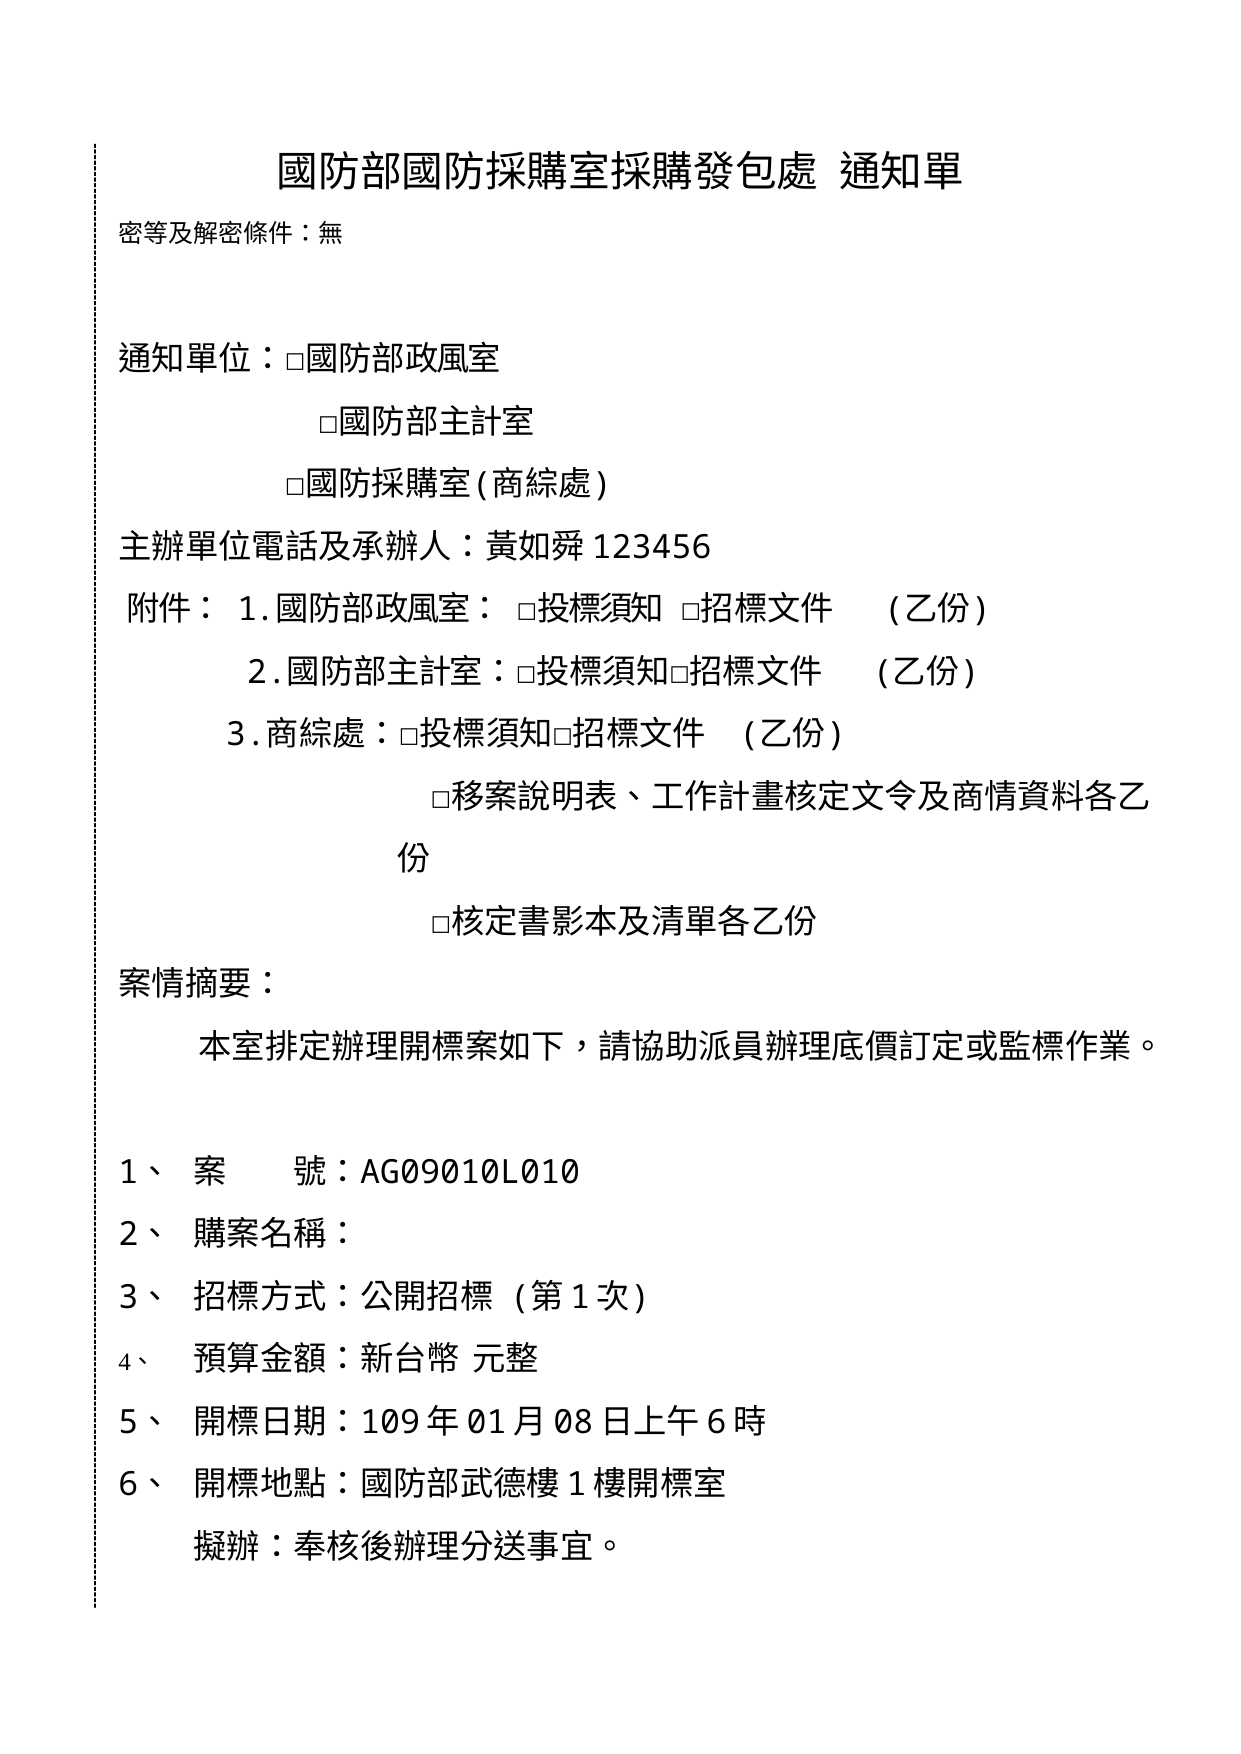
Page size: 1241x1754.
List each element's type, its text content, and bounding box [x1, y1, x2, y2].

text 通知單位：☐國防部政風室 [118, 314, 1122, 377]
list 開標地點：國防部武德樓1樓開標室 [118, 1439, 1122, 1502]
list 開標日期：109年01月08日上午6時 [118, 1377, 1122, 1439]
list 預算金額：新台幣 元整 [118, 1314, 1122, 1377]
list 案 號：AG09010L010 [118, 1127, 1122, 1189]
text ☐移案說明表、工作計畫核定文令及商情資料各乙份 [231, 752, 1166, 877]
text 3.商綜處：☐投標須知☐招標文件 (乙份) [126, 689, 1122, 752]
text 國防部國防採購室採購發包處 通知單 [118, 127, 1122, 189]
list 購案名稱： [118, 1189, 1122, 1252]
text 2.國防部主計室：☐投標須知☐招標文件 (乙份) [127, 627, 1122, 689]
text 擬辦：奉核後辦理分送事宜。 [193, 1502, 1122, 1564]
text ☐核定書影本及清單各乙份 [231, 877, 1166, 939]
text ☐國防採購室(商綜處) [118, 439, 1122, 502]
text 主辦單位電話及承辦人：黃如舜123456 [118, 502, 1122, 564]
text 本室排定辦理開標案如下，請協助派員辦理底價訂定或監標作業。 [118, 1002, 1152, 1064]
text 附件： 1.國防部政風室： ☐投標須知 ☐招標文件 (乙份) [127, 564, 1122, 627]
text 密等及解密條件：無 [118, 189, 1122, 252]
list 招標方式：公開招標 (第1次) [118, 1252, 1122, 1314]
text ☐國防部主計室 [118, 377, 1122, 439]
text 案情摘要： [118, 939, 1122, 1002]
